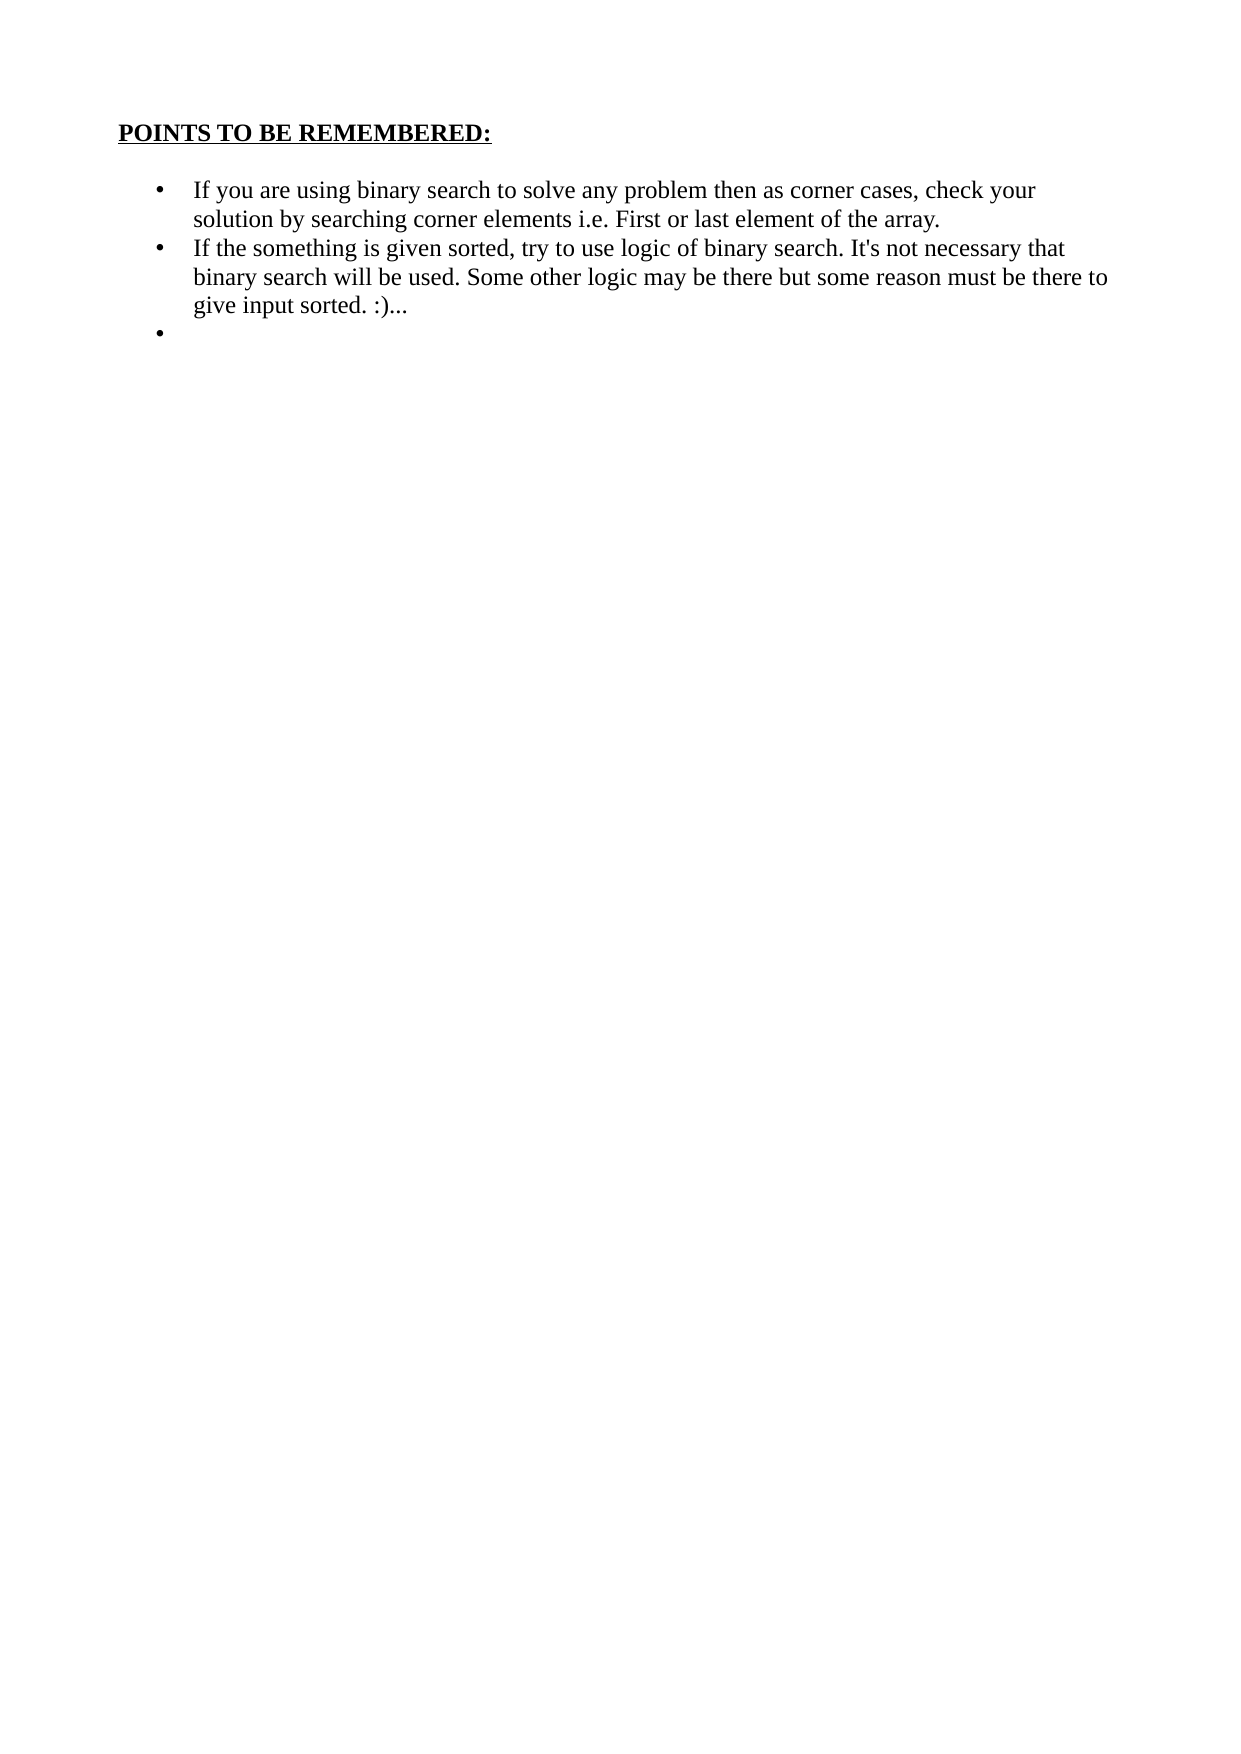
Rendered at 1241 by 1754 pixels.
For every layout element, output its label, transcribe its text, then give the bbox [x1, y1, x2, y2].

list If the something is given sorted, try to use logic of binary search. It's not necessary that binary search will be used. Some other logic may be there but some reason must be there to give input sorted. :)... [156, 233, 1122, 319]
list If you are using binary search to solve any problem then as corner cases, check your solution by searching corner elements i.e. First or last element of the array. [156, 176, 1122, 233]
text POINTS TO BE REMEMBERED: [118, 118, 1122, 147]
